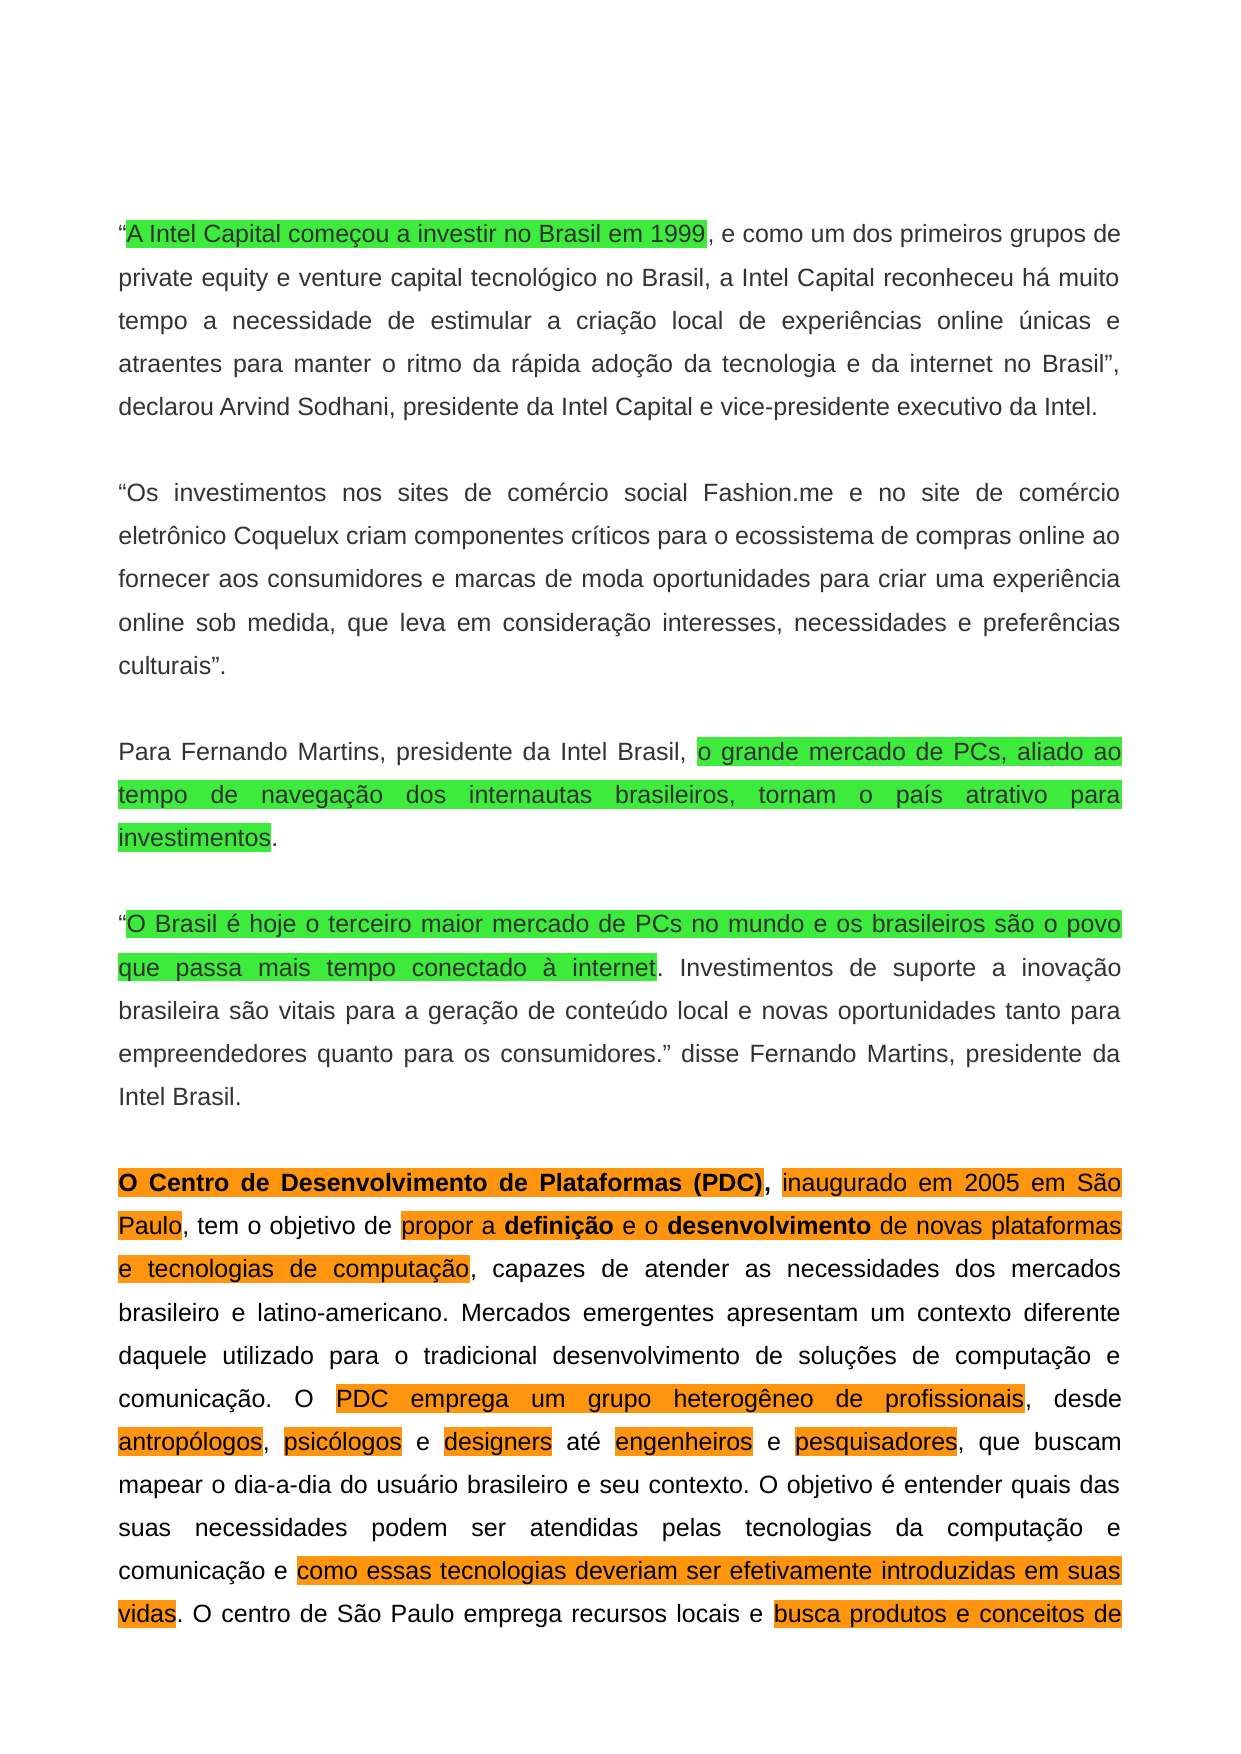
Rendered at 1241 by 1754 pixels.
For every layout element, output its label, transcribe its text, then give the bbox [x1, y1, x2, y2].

text Para Fernando Martins, presidente da Intel Brasil, o grande mercado de PCs, aliado ao tempo de navegação dos internautas brasileiros, tornam o país atrativo para investimentos. [118, 737, 1122, 852]
text “A Intel Capital começou a investir no Brasil em 1999, e como um dos primeiros grupos de private equity e venture capital tecnológico no Brasil, a Intel Capital reconheceu há muito tempo a necessidade de estimular a criação local de experiências online únicas e atraentes para manter o ritmo da rápida adoção da tecnologia e da internet no Brasil”, declarou Arvind Sodhani, presidente da Intel Capital e vice-presidente executivo da Intel. [118, 219, 1122, 421]
text “O Brasil é hoje o terceiro maior mercado de PCs no mundo e os brasileiros são o povo que passa mais tempo conectado à internet. Investimentos de suporte a inovação brasileira são vitais para a geração de conteúdo local e novas oportunidades tanto para empreendedores quanto para os consumidores.” disse Fernando Martins, presidente da Intel Brasil. [118, 909, 1122, 1111]
text “Os investimentos nos sites de comércio social Fashion.me e no site de comércio eletrônico Coquelux criam componentes críticos para o ecossistema de compras online ao fornecer aos consumidores e marcas de moda oportunidades para criar uma experiência online sob medida, que leva em consideração interesses, necessidades e preferências culturais”. [118, 478, 1122, 679]
text O Centro de Desenvolvimento de Plataformas (PDC), inaugurado em 2005 em São Paulo, tem o objetivo de propor a definição e o desenvolvimento de novas plataformas e tecnologias de computação, capazes de atender as necessidades dos mercados brasileiro e latino-americano. Mercados emergentes apresentam um contexto diferente daquele utilizado para o tradicional desenvolvimento de soluções de computação e comunicação. O PDC emprega um grupo heterogêneo de profissionais, desde antropólogos, psicólogos e designers até engenheiros e pesquisadores, que buscam mapear o dia-a-dia do usuário brasileiro e seu contexto. O objetivo é entender quais das suas necessidades podem ser atendidas pelas tecnologias da computação e comunicação e como essas tecnologias deveriam ser efetivamente introduzidas em suas vidas. O centro de São Paulo emprega recursos locais e busca produtos e conceitos de [118, 1168, 1122, 1628]
